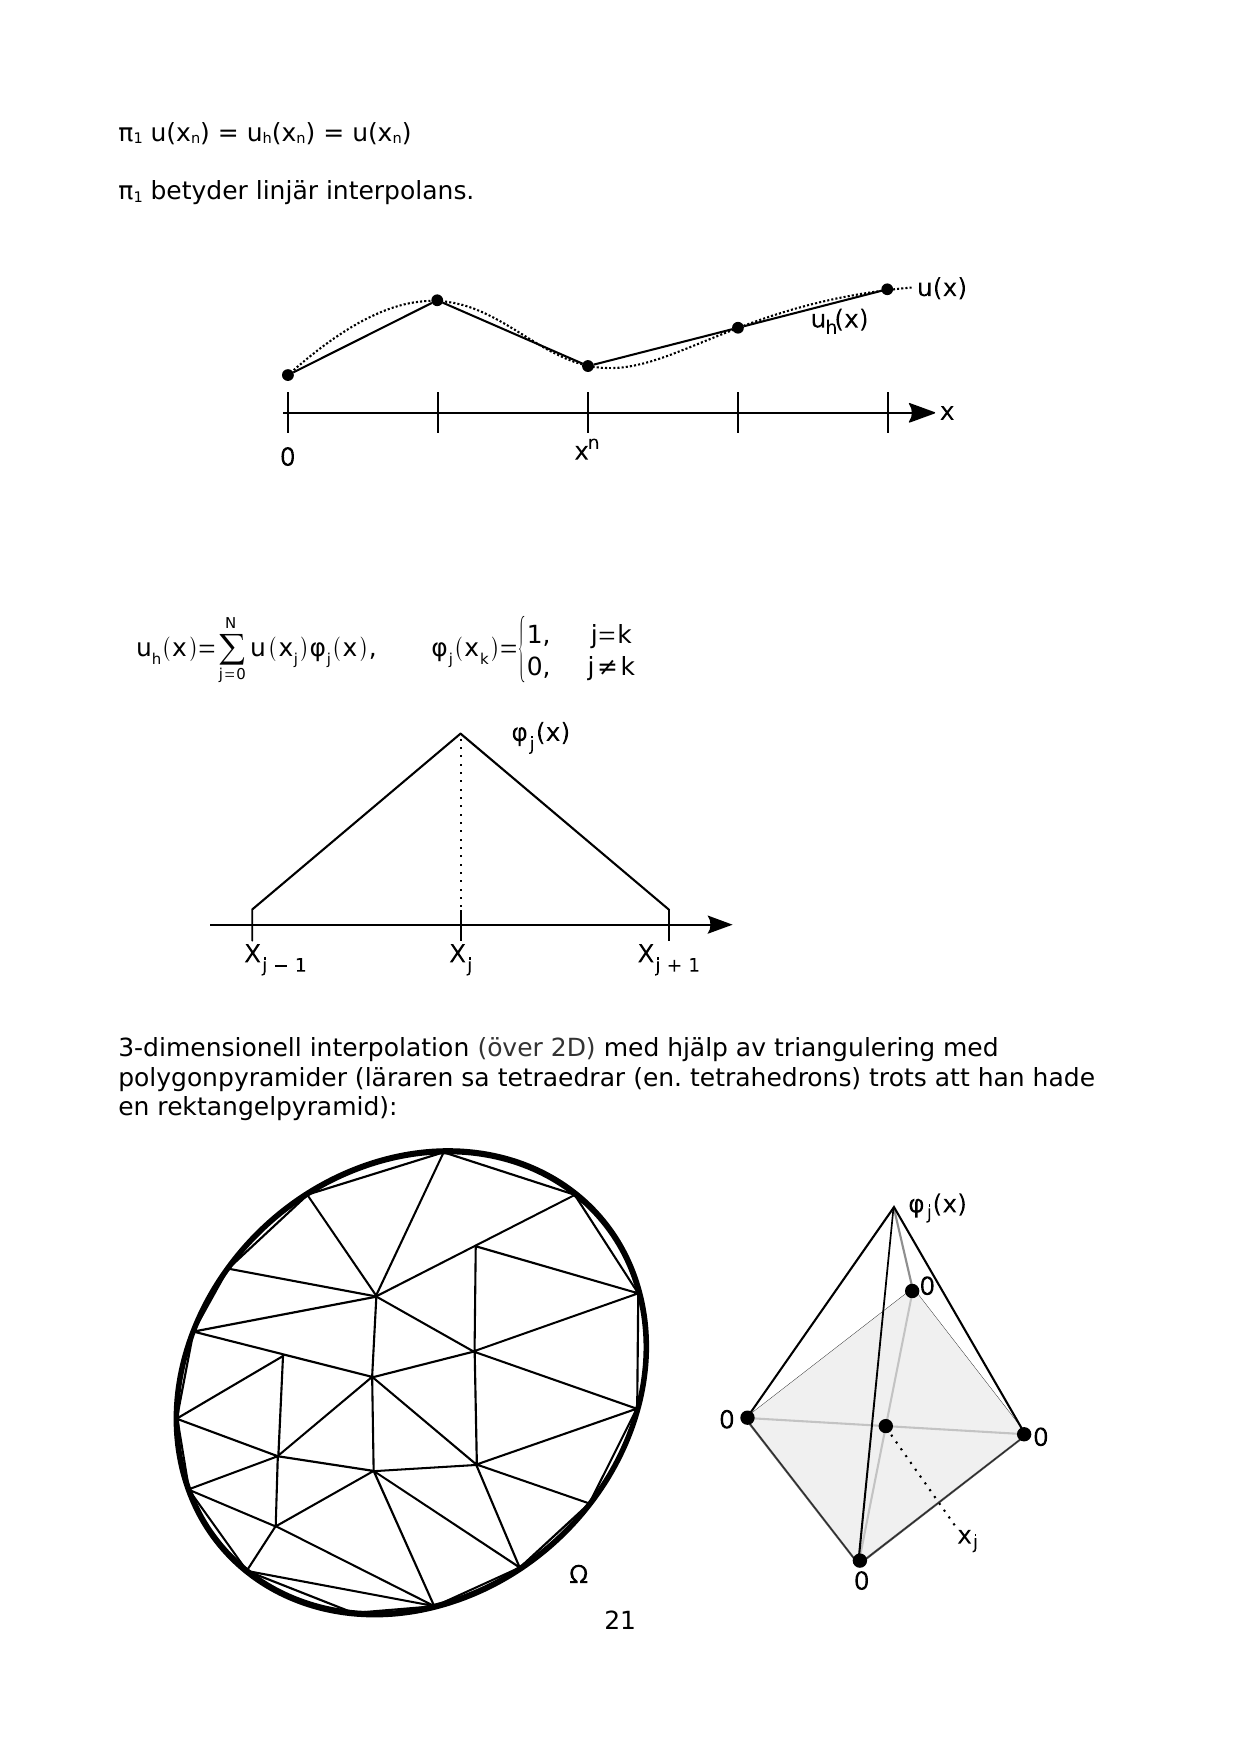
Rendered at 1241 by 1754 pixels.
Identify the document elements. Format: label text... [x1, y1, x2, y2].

text 3-dimensionell interpolation (över 2D) med hjälp av triangulering med polygonpyramider (läraren sa tetraedrar (en. tetrahedrons) trots att han hade en rektangelpyramid): [118, 1034, 1122, 1121]
text π1 u(xn) = uh(xn) = u(xn) [118, 118, 1122, 147]
text π1 betyder linjär interpolans. [118, 176, 1122, 206]
